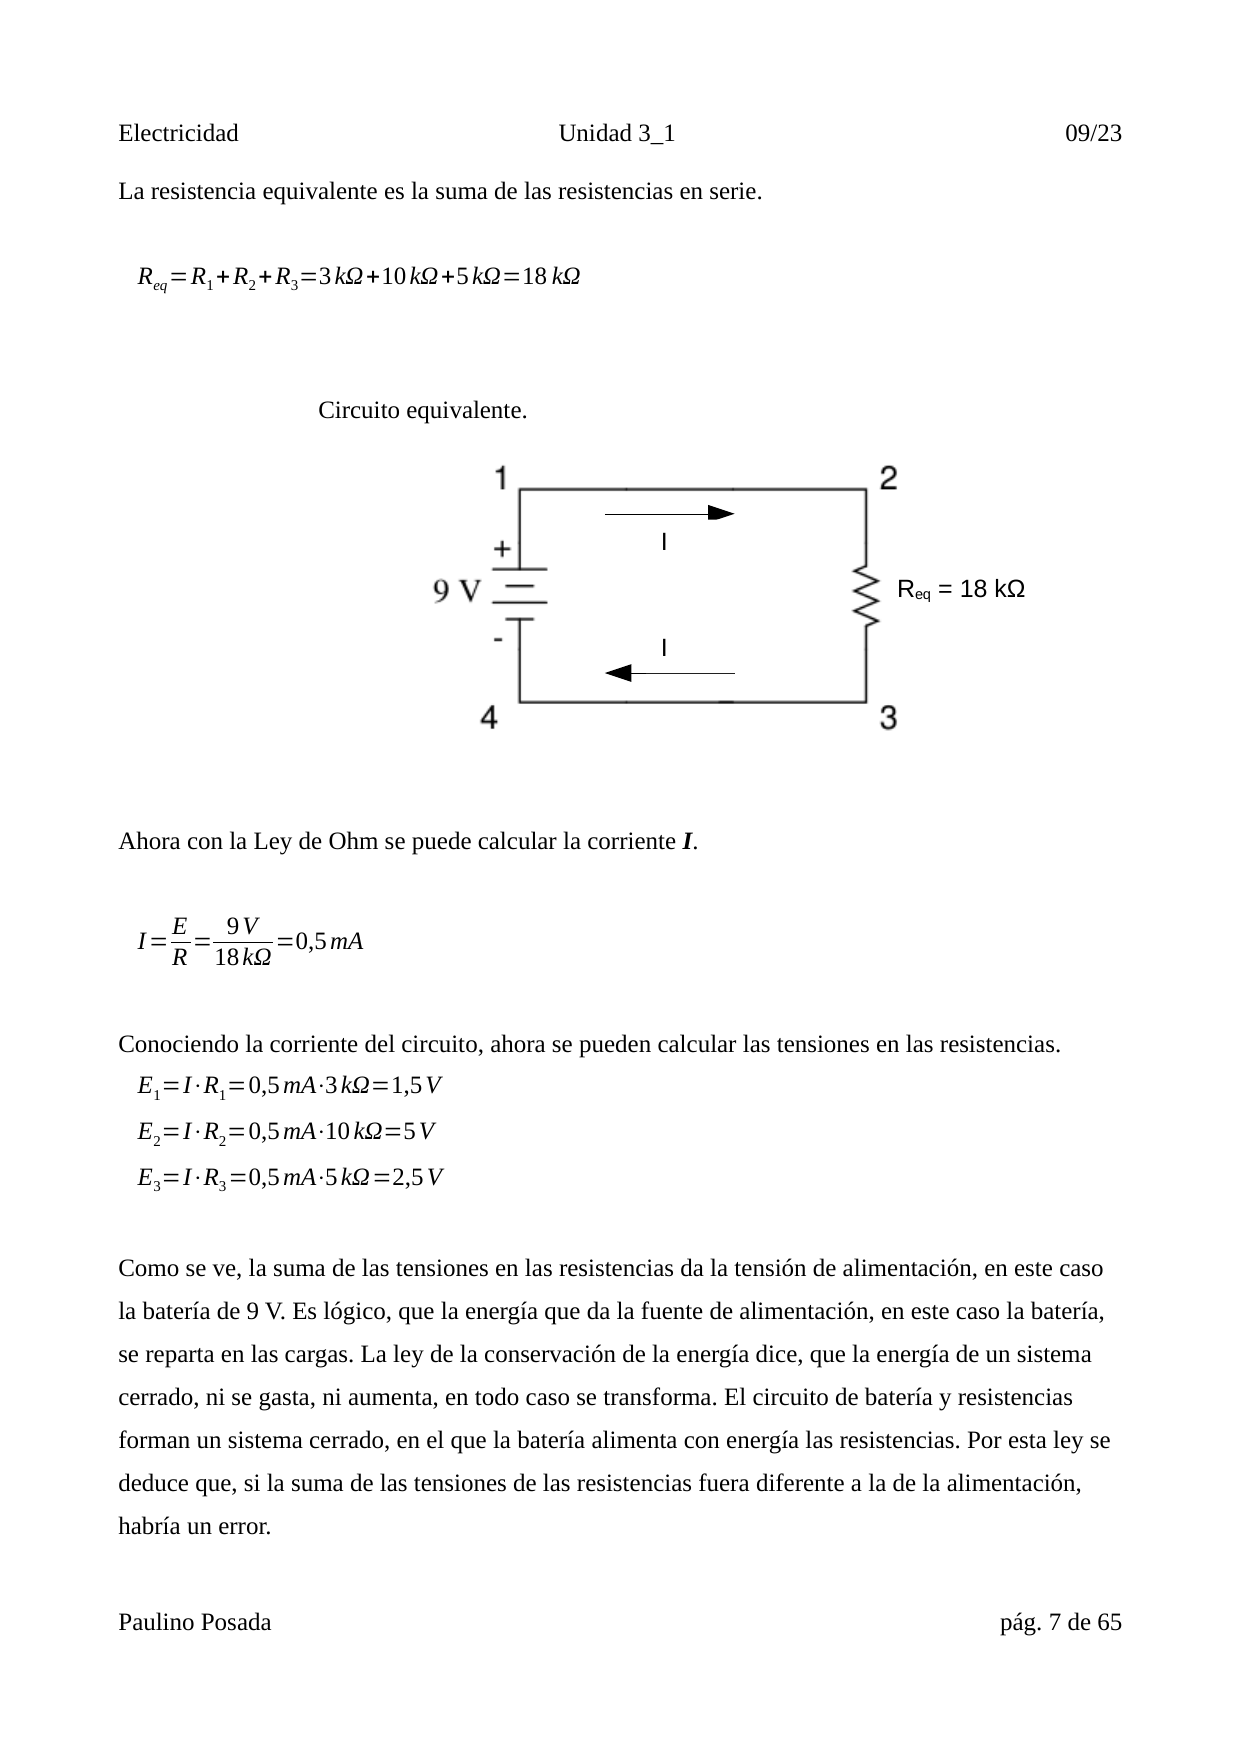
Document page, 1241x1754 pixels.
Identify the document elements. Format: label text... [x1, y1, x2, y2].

text Ahora con la Ley de Ohm se puede calcular la corriente I. [118, 826, 1122, 855]
text Conociendo la corriente del circuito, ahora se pueden calcular las tensiones en las resistencias. [118, 1029, 1122, 1058]
text La resistencia equivalente es la suma de las resistencias en serie. [118, 176, 1122, 205]
text Circuito equivalente. [118, 395, 1122, 423]
text Como se ve, la suma de las tensiones en las resistencias da la tensión de alimentación, en este caso la batería de 9 V. Es lógico, que la energía que da la fuente de alimentación, en este caso la batería, se reparta en las cargas. La ley de la conservación de la energía dice, que la energía de un sistema cerrado, ni se gasta, ni aumenta, en todo caso se transforma. El circuito de batería y resistencias forman un sistema cerrado, en el que la batería alimenta con energía las resistencias. Por esta ley se deduce que, si la suma de las tensiones de las resistencias fuera diferente a la de la alimentación, habría un error. [118, 1253, 1122, 1540]
picture [413, 452, 966, 740]
